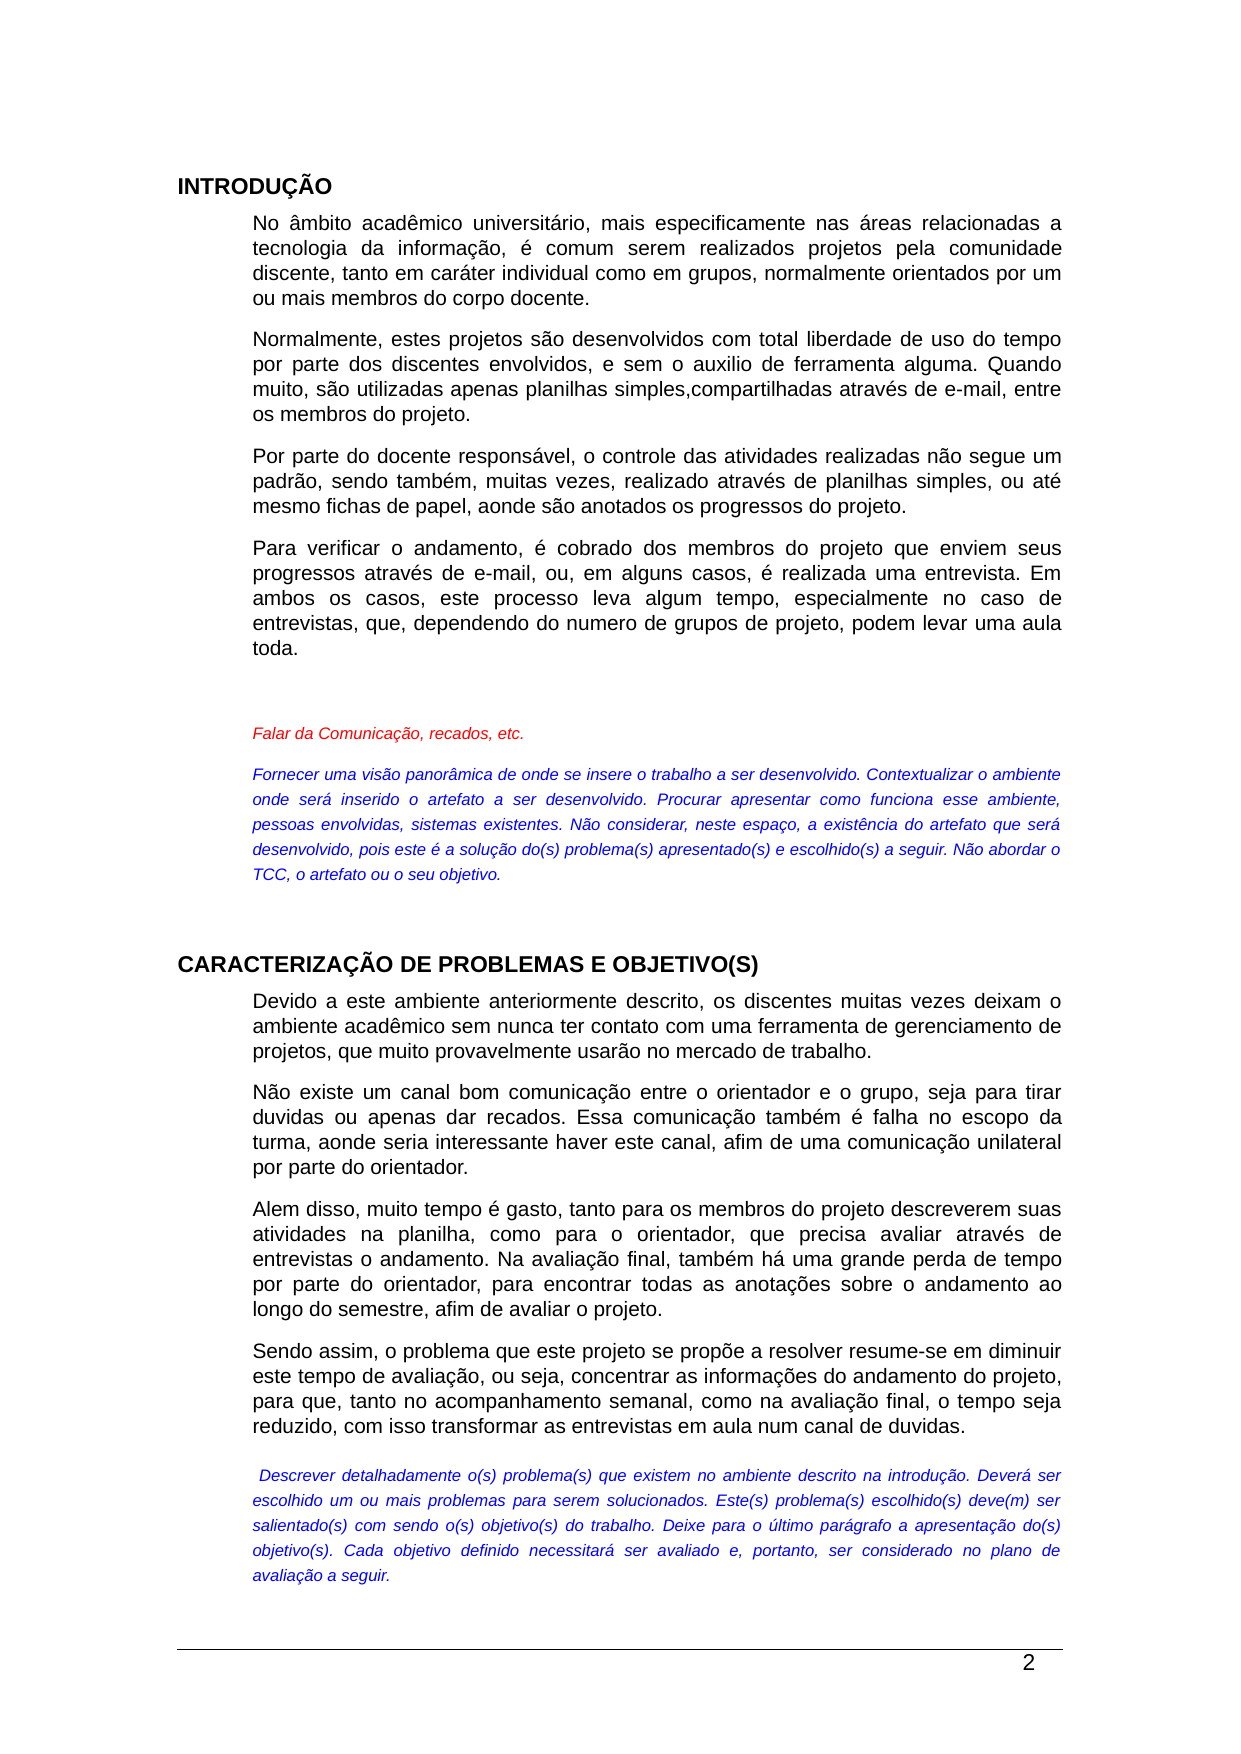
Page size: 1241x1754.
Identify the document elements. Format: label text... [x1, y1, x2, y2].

text Normalmente, estes projetos são desenvolvidos com total liberdade de uso do tempo por parte dos discentes envolvidos, e sem o auxilio de ferramenta alguma. Quando muito, são utilizadas apenas planilhas simples,compartilhadas através de e-mail, entre os membros do projeto. [252, 326, 1063, 426]
text Não existe um canal bom comunicação entre o orientador e o grupo, seja para tirar duvidas ou apenas dar recados. Essa comunicação também é falha no escopo da turma, aonde seria interessante haver este canal, afim de uma comunicação unilateral por parte do orientador. [252, 1079, 1063, 1179]
text Descrever detalhadamente o(s) problema(s) que existem no ambiente descrito na introdução. Deverá ser escolhido um ou mais problemas para serem solucionados. Este(s) problema(s) escolhido(s) deve(m) ser salientado(s) com sendo o(s) objetivo(s) do trabalho. Deixe para o último parágrafo a apresentação do(s) objetivo(s). Cada objetivo definido necessitará ser avaliado e, portanto, ser considerado no plano de avaliação a seguir. [252, 1460, 1063, 1585]
text Falar da Comunicação, recados, etc. [252, 718, 1063, 743]
text No âmbito acadêmico universitário, mais especificamente nas áreas relacionadas a tecnologia da informação, é comum serem realizados projetos pela comunidade discente, tanto em caráter individual como em grupos, normalmente orientados por um ou mais membros do corpo docente. [252, 209, 1063, 309]
text Alem disso, muito tempo é gasto, tanto para os membros do projeto descreverem suas atividades na planilha, como para o orientador, que precisa avaliar através de entrevistas o andamento. Na avaliação final, também há uma grande perda de tempo por parte do orientador, para encontrar todas as anotações sobre o andamento ao longo do semestre, afim de avaliar o projeto. [252, 1196, 1063, 1321]
text Para verificar o andamento, é cobrado dos membros do projeto que enviem seus progressos através de e-mail, ou, em alguns casos, é realizada uma entrevista. Em ambos os casos, este processo leva algum tempo, especialmente no caso de entrevistas, que, dependendo do numero de grupos de projeto, podem levar uma aula toda. [252, 534, 1063, 659]
text Por parte do docente responsável, o controle das atividades realizadas não segue um padrão, sendo também, muitas vezes, realizado através de planilhas simples, ou até mesmo fichas de papel, aonde são anotados os progressos do projeto. [252, 443, 1063, 518]
text Fornecer uma visão panorâmica de onde se insere o trabalho a ser desenvolvido. Contextualizar o ambiente onde será inserido o artefato a ser desenvolvido. Procurar apresentar como funciona esse ambiente, pessoas envolvidas, sistemas existentes. Não considerar, neste espaço, a existência do artefato que será desenvolvido, pois este é a solução do(s) problema(s) apresentado(s) e escolhido(s) a seguir. Não abordar o TCC, o artefato ou o seu objetivo. [252, 759, 1063, 884]
text Sendo assim, o problema que este projeto se propõe a resolver resume-se em diminuir este tempo de avaliação, ou seja, concentrar as informações do andamento do projeto, para que, tanto no acompanhamento semanal, como na avaliação final, o tempo seja reduzido, com isso transformar as entrevistas em aula num canal de duvidas. [252, 1337, 1063, 1437]
subtitle Introdução [177, 173, 1063, 199]
text Devido a este ambiente anteriormente descrito, os discentes muitas vezes deixam o ambiente acadêmico sem nunca ter contato com uma ferramenta de gerenciamento de projetos, que muito provavelmente usarão no mercado de trabalho. [252, 987, 1063, 1062]
subtitle Caracterização de Problemas e objetivo(s) [177, 951, 1063, 977]
